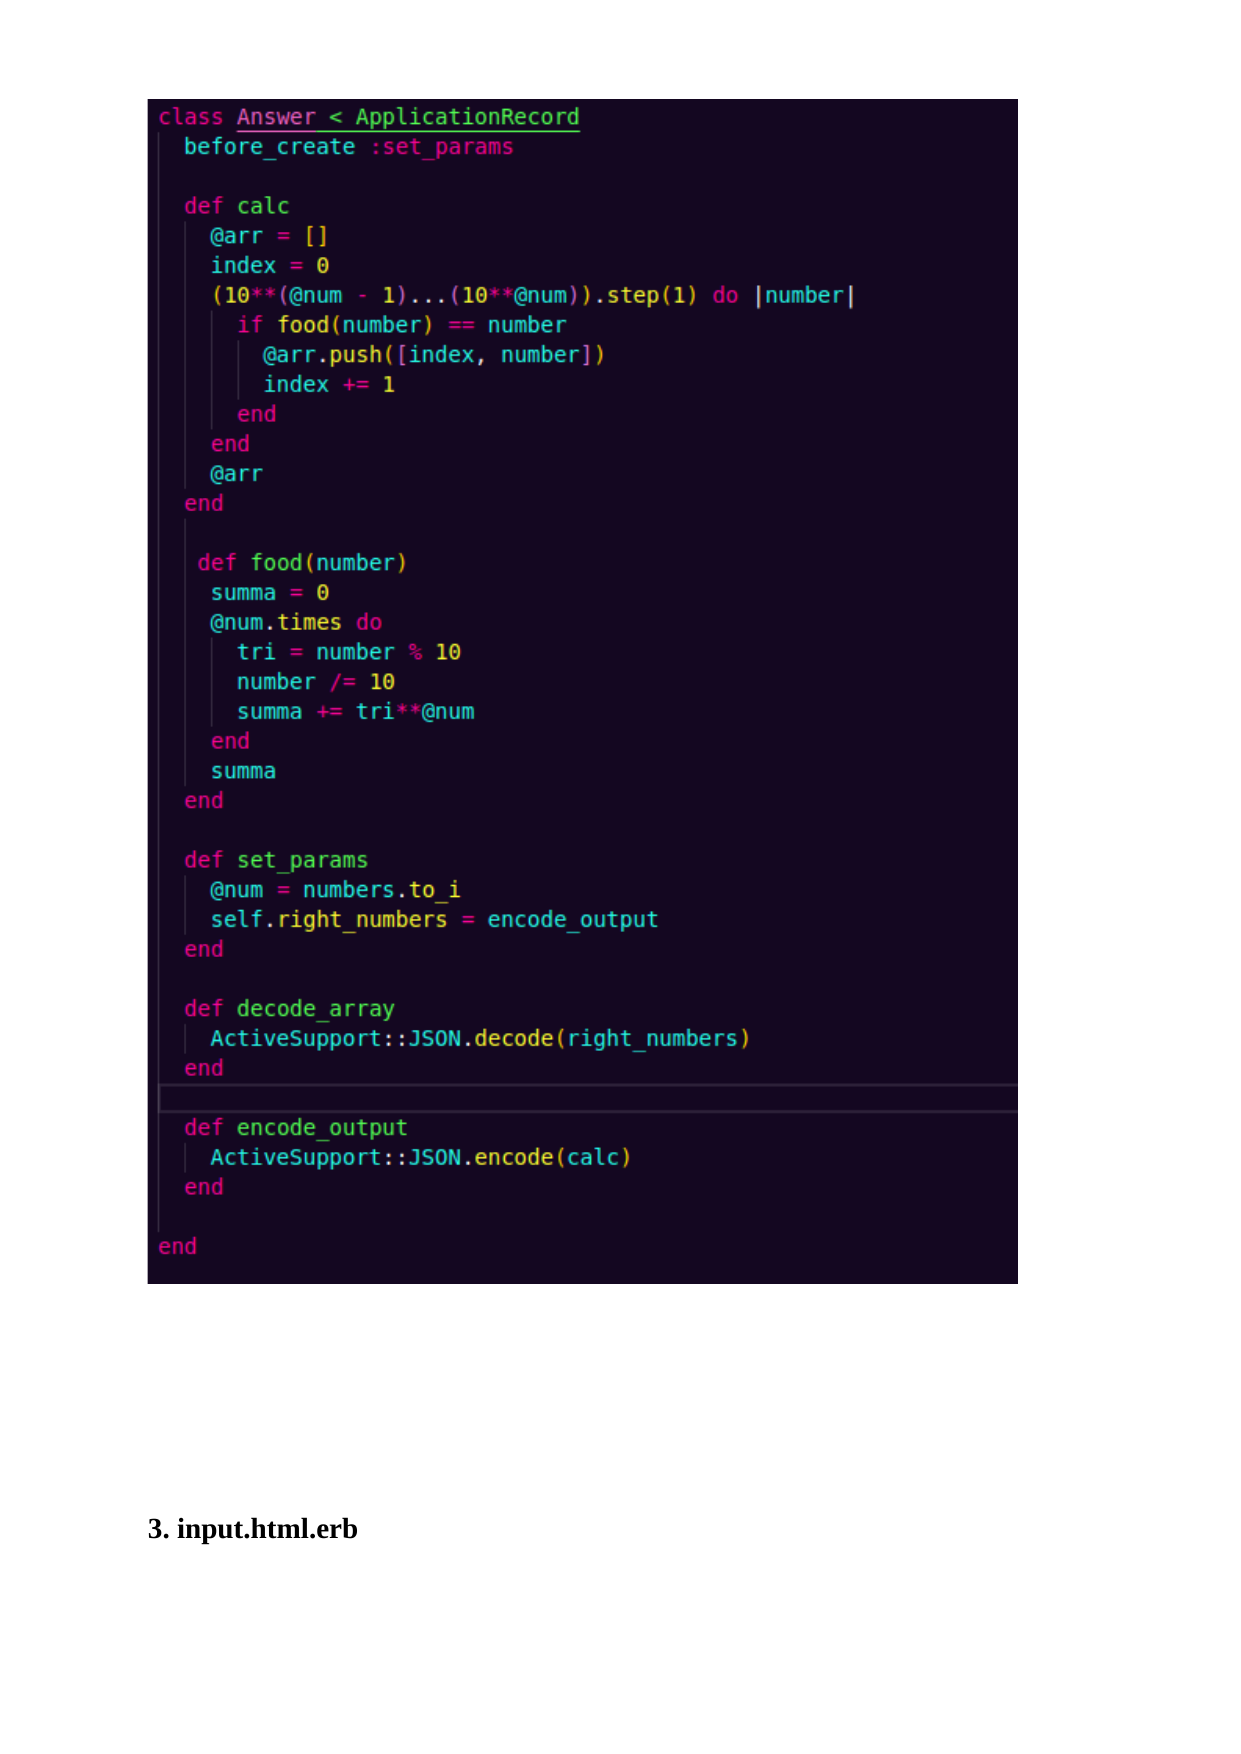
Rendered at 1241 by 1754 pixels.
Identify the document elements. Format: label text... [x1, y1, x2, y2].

picture [147, 99, 1018, 1284]
text 3. input.html.erb [148, 1512, 1181, 1545]
